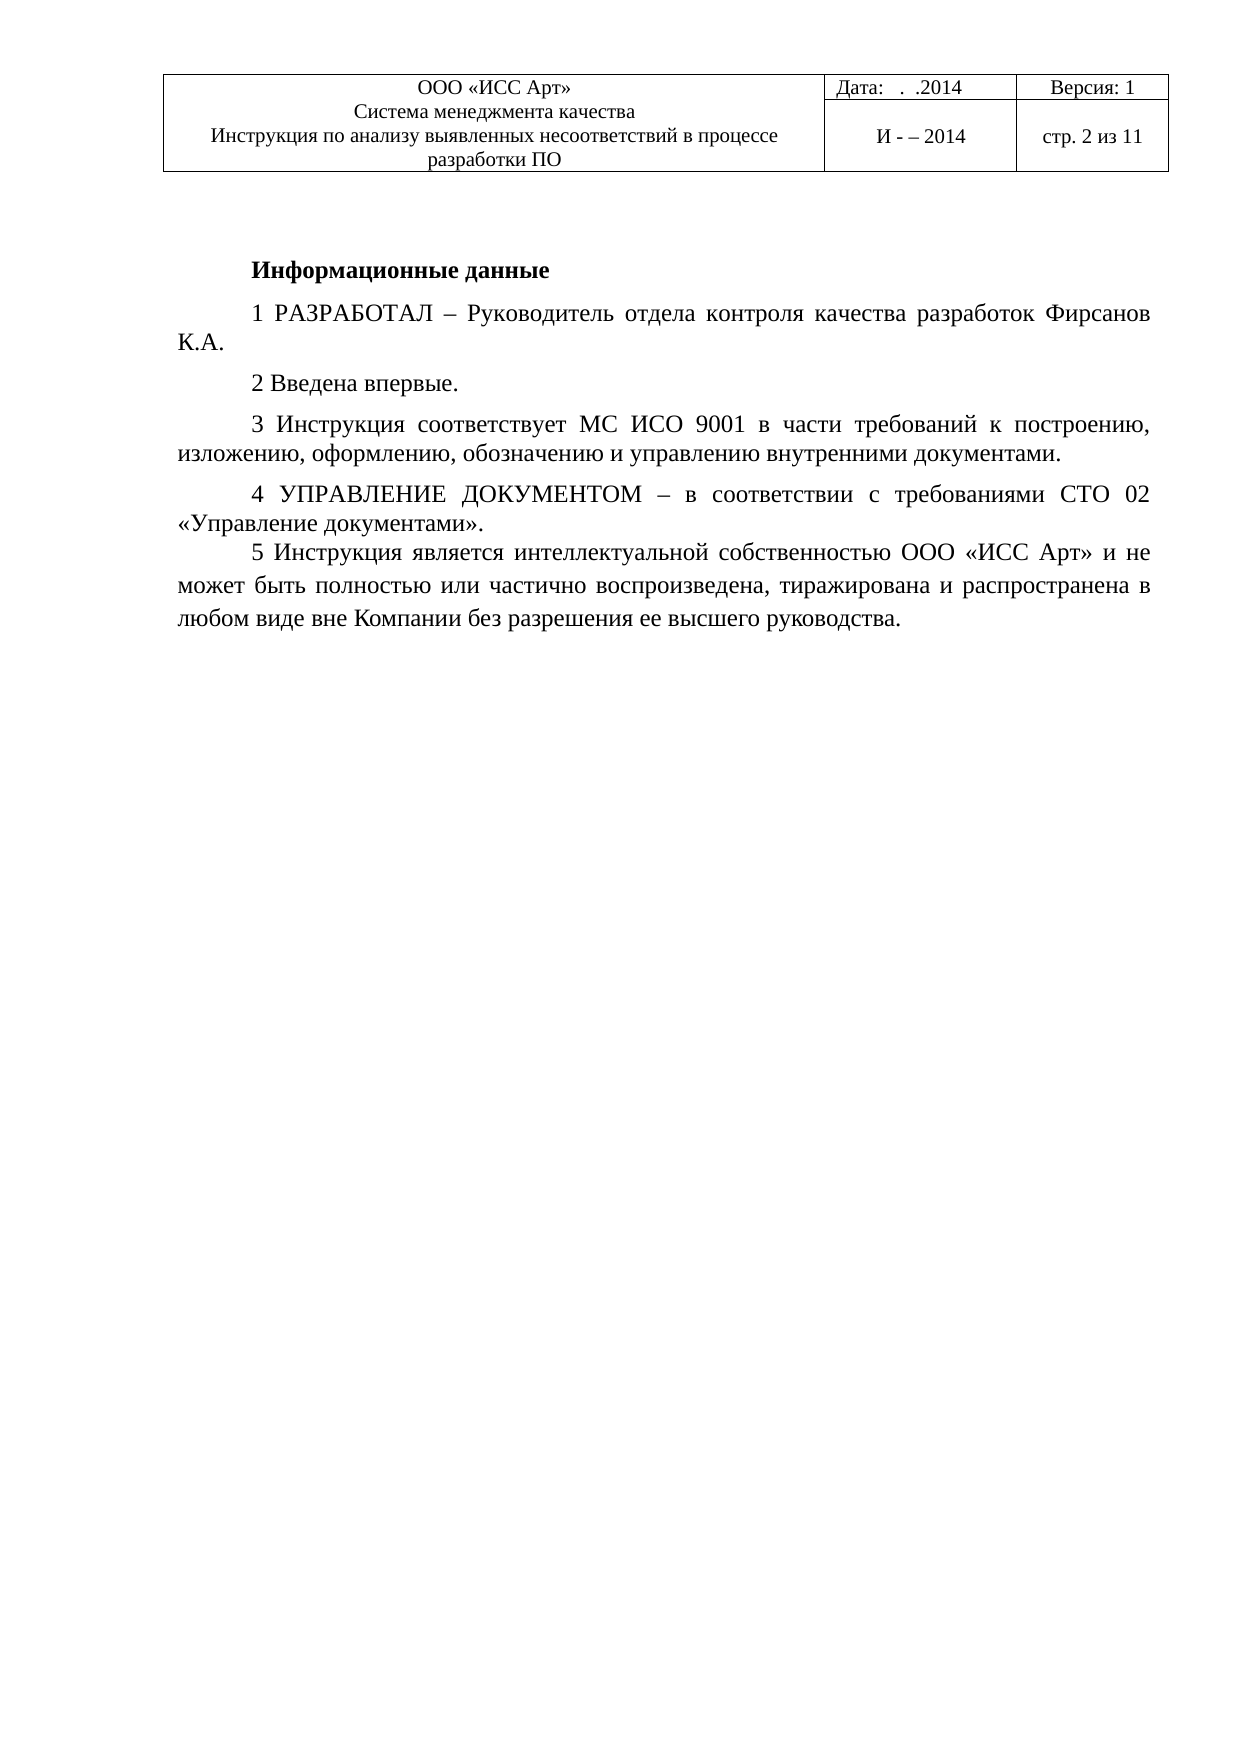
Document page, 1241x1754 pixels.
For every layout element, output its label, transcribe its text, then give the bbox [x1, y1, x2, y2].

text 1 РАЗРАБОТАЛ – Руководитель отдела контроля качества разработок Фирсанов К.А. [177, 298, 1152, 355]
text Информационные данные [177, 255, 1152, 283]
text 4 УПРАВЛЕНИЕ ДОКУМЕНТОМ – в соответствии с требованиями СТО 02 «Управление документами». [177, 479, 1152, 537]
text 5 Инструкция является интеллектуальной собственностью ООО «ИСС Арт» и не может быть полностью или частично воспроизведена, тиражирована и распространена в любом виде вне Компании без разрешения ее высшего руководства. [177, 537, 1152, 631]
text 2 Введена впервые. [177, 368, 1152, 397]
text 3 Инструкция соответствует МС ИСО 9001 в части требований к построению, изложению, оформлению, обозначению и управлению внутренними документами. [177, 409, 1152, 467]
